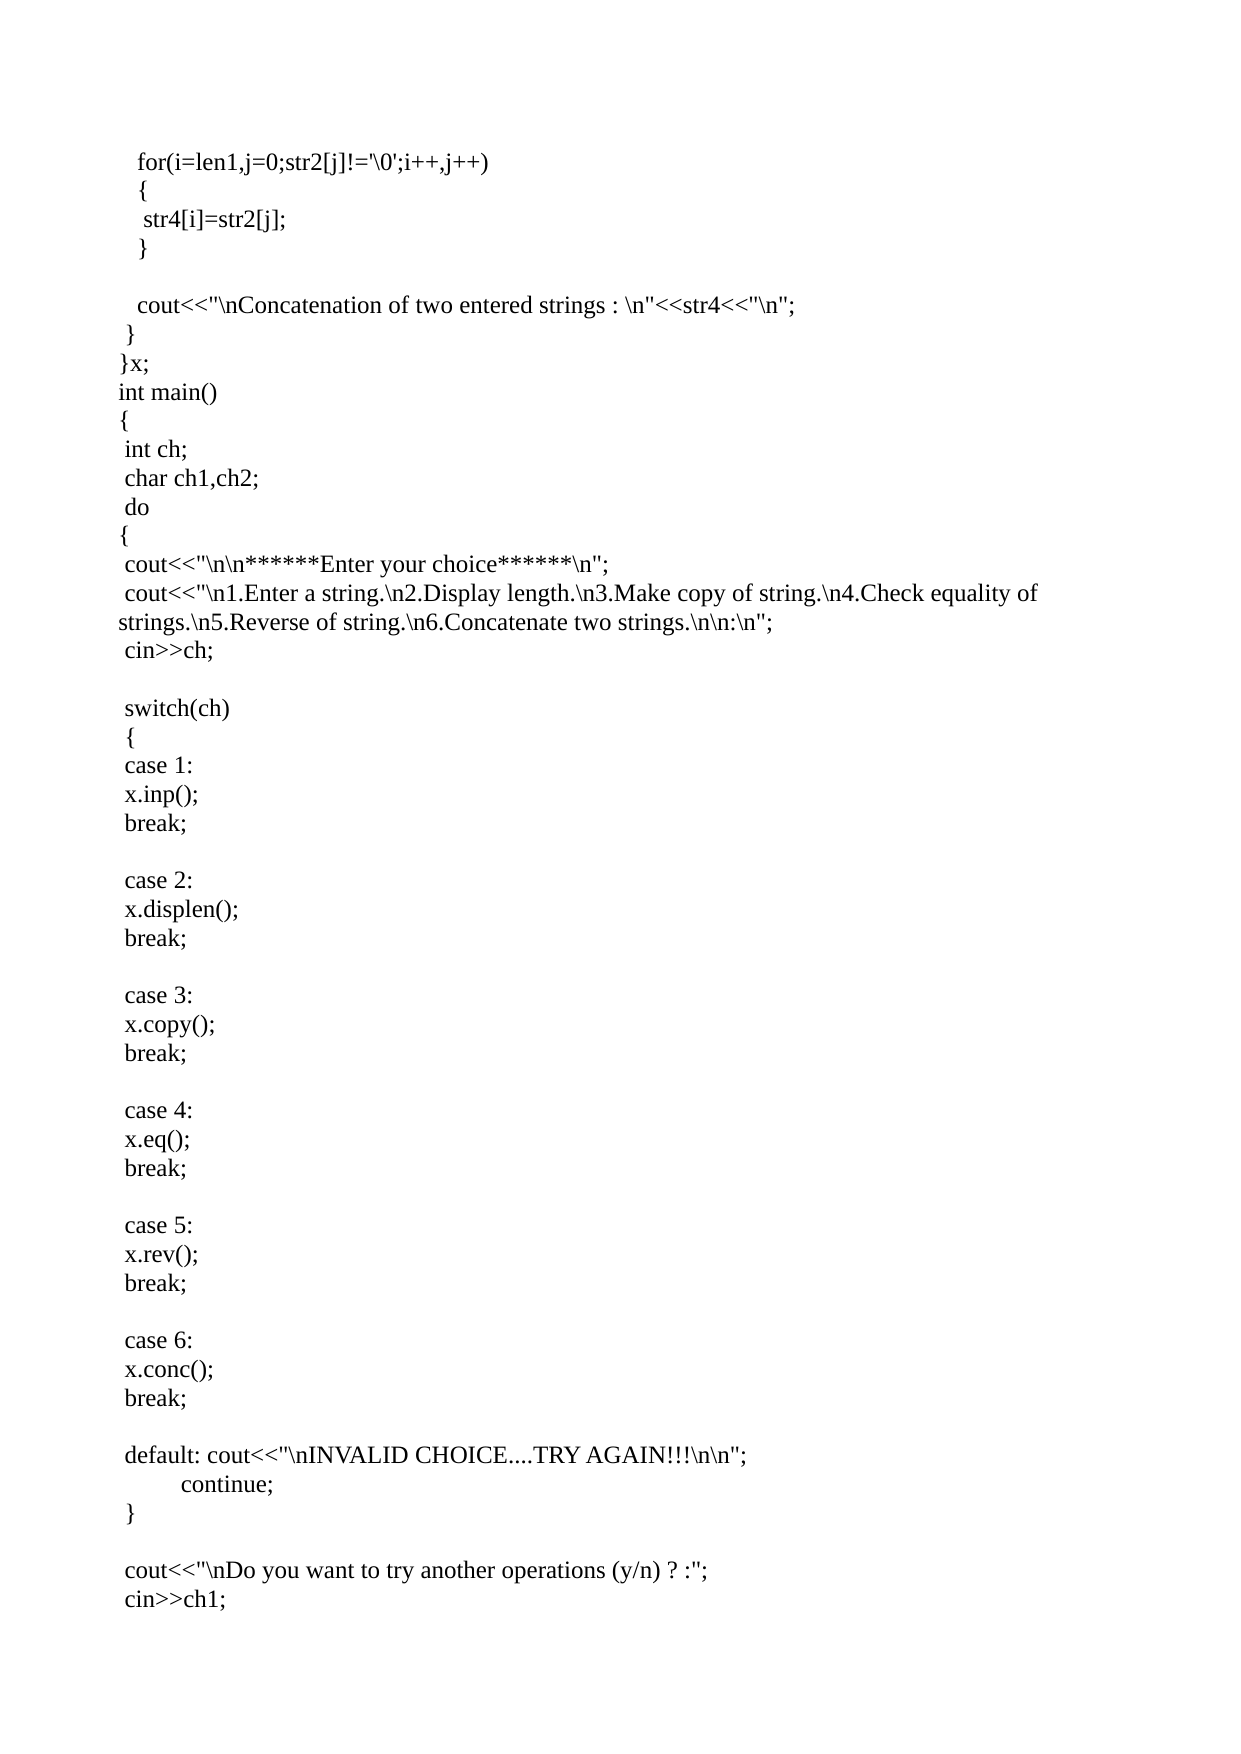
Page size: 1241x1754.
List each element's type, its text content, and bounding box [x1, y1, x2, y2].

text continue; [118, 1469, 1122, 1498]
text { [118, 521, 1122, 549]
text case 3: [118, 981, 1122, 1009]
text { [118, 176, 1122, 204]
text x.conc(); [118, 1354, 1122, 1383]
text case 6: [118, 1326, 1122, 1354]
text break; [118, 1268, 1122, 1297]
text cout<<"\n\n******Enter your choice******\n"; [118, 549, 1122, 578]
text int main() [118, 377, 1122, 406]
text switch(ch) [118, 693, 1122, 722]
text } [118, 233, 1122, 262]
text x.displen(); [118, 894, 1122, 923]
text break; [118, 808, 1122, 837]
text cin>>ch1; [118, 1584, 1122, 1613]
text x.eq(); [118, 1124, 1122, 1153]
text break; [118, 1383, 1122, 1412]
text x.inp(); [118, 779, 1122, 808]
text x.copy(); [118, 1009, 1122, 1038]
text } [118, 1498, 1122, 1527]
text case 4: [118, 1096, 1122, 1124]
text cin>>ch; [118, 636, 1122, 664]
text cout<<"\n1.Enter a string.\n2.Display length.\n3.Make copy of string.\n4.Check equality of strings.\n5.Reverse of string.\n6.Concatenate two strings.\n\n:\n"; [118, 578, 1122, 636]
text break; [118, 1153, 1122, 1182]
text do [118, 492, 1122, 521]
text str4[i]=str2[j]; [118, 204, 1122, 233]
text { [118, 406, 1122, 434]
text break; [118, 923, 1122, 952]
text cout<<"\nConcatenation of two entered strings : \n"<<str4<<"\n"; [118, 291, 1122, 319]
text case 5: [118, 1211, 1122, 1239]
text int ch; [118, 434, 1122, 463]
text }x; [118, 348, 1122, 377]
text default: cout<<"\nINVALID CHOICE....TRY AGAIN!!!\n\n"; [118, 1441, 1122, 1469]
text cout<<"\nDo you want to try another operations (y/n) ? :"; [118, 1556, 1122, 1584]
text case 1: [118, 751, 1122, 779]
text char ch1,ch2; [118, 463, 1122, 492]
text break; [118, 1038, 1122, 1067]
text { [118, 722, 1122, 751]
text x.rev(); [118, 1239, 1122, 1268]
text } [118, 319, 1122, 348]
text case 2: [118, 866, 1122, 894]
text for(i=len1,j=0;str2[j]!='\0';i++,j++) [118, 147, 1122, 176]
